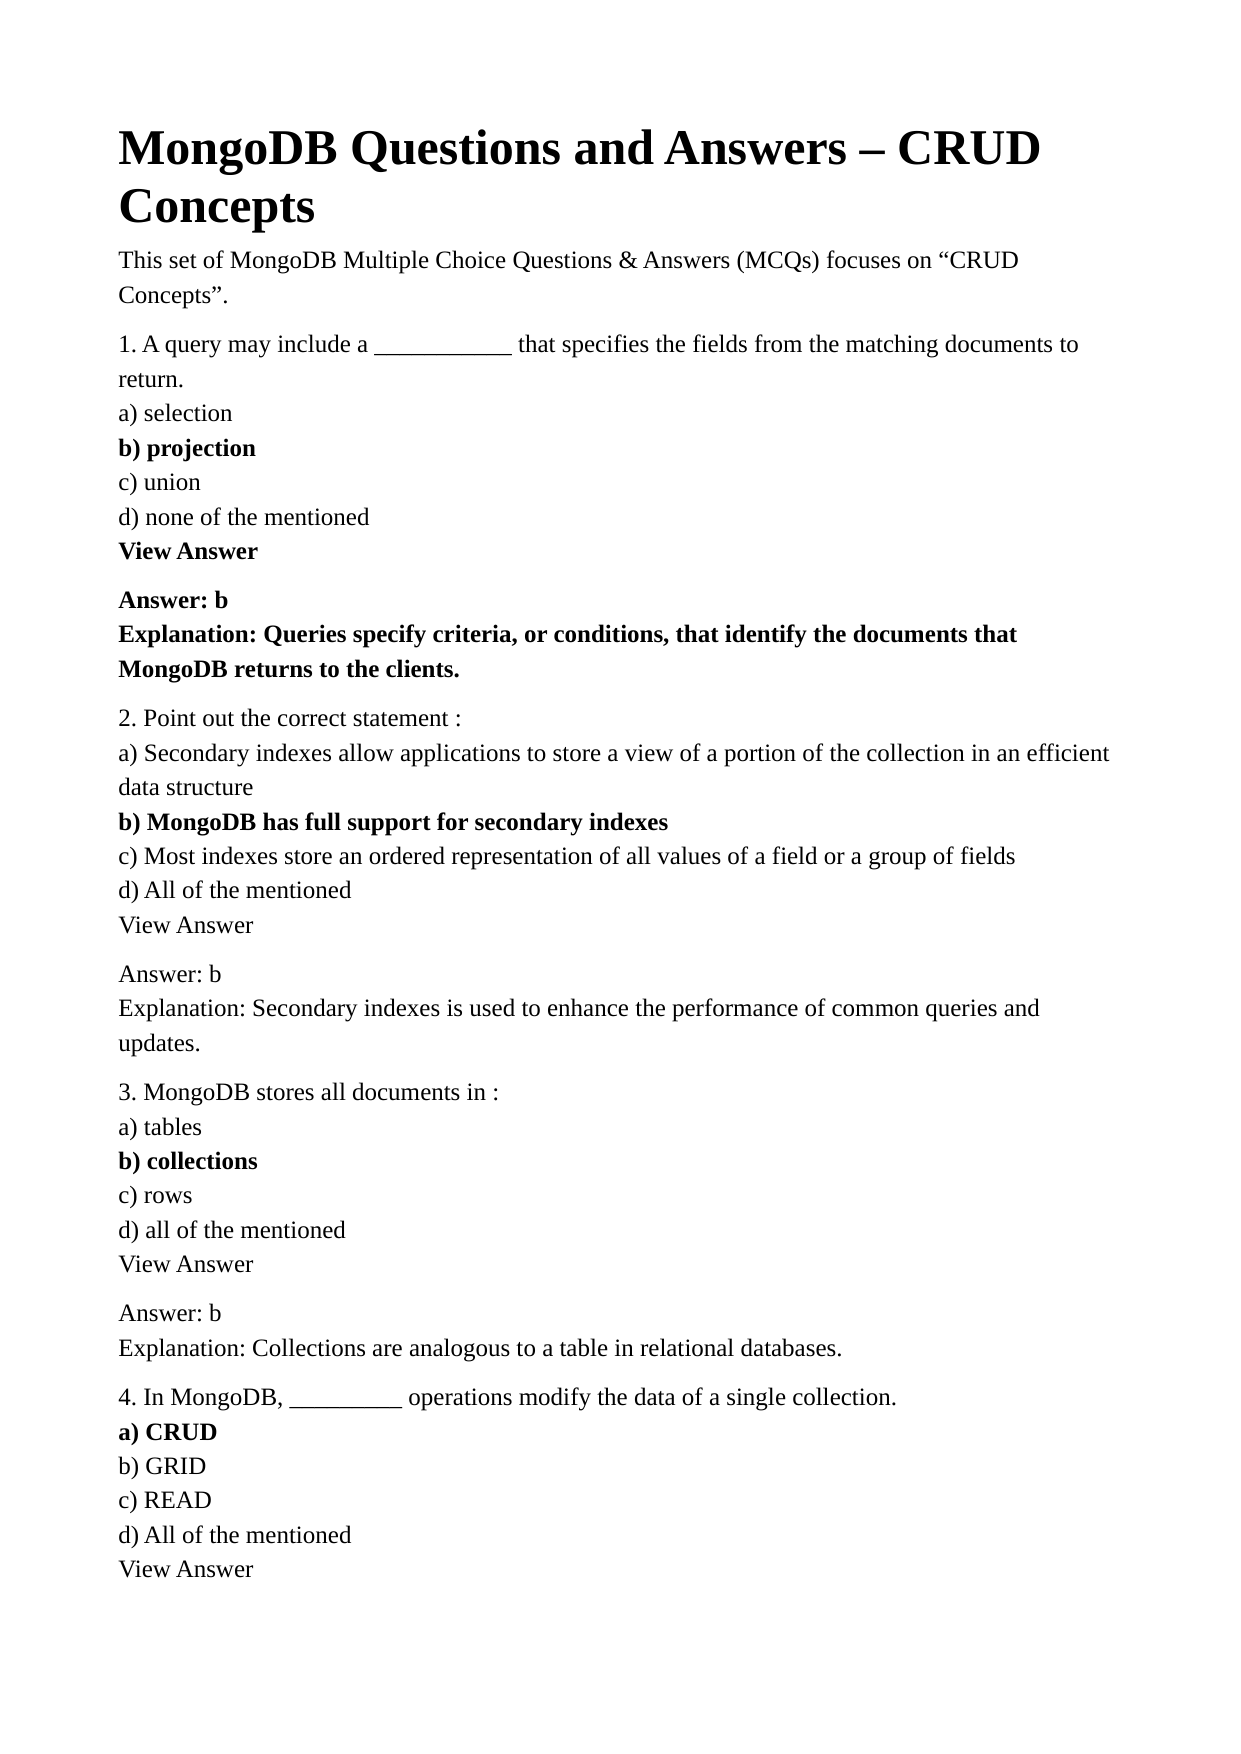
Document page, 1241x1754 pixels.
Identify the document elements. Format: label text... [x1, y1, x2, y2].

text 2. Point out the correct statement : a) Secondary indexes allow applications to store a view of a portion of the collection in an efficient data structure b) MongoDB has full support for secondary indexes c) Most indexes store an ordered representation of all values of a field or a group of fields d) All of the mentioned View Answer [118, 703, 1122, 939]
text Answer: b Explanation: Collections are analogous to a table in relational databases. [118, 1298, 1122, 1362]
text 3. MongoDB stores all documents in : a) tables b) collections c) rows d) all of the mentioned View Answer [118, 1077, 1122, 1278]
text 1. A query may include a ___________ that specifies the fields from the matching documents to return. a) selection b) projection c) union d) none of the mentioned View Answer [118, 329, 1122, 565]
text 4. In MongoDB, _________ operations modify the data of a single collection. a) CRUD b) GRID c) READ d) All of the mentioned View Answer [118, 1382, 1122, 1583]
text Answer: b Explanation: Secondary indexes is used to enhance the performance of common queries and updates. [118, 959, 1122, 1057]
text Answer: b Explanation: Queries specify criteria, or conditions, that identify the documents that MongoDB returns to the clients. [118, 585, 1122, 683]
text This set of MongoDB Multiple Choice Questions & Answers (MCQs) focuses on “CRUD Concepts”. [118, 246, 1122, 309]
subtitle MongoDB Questions and Answers – CRUD Concepts [118, 118, 1122, 233]
